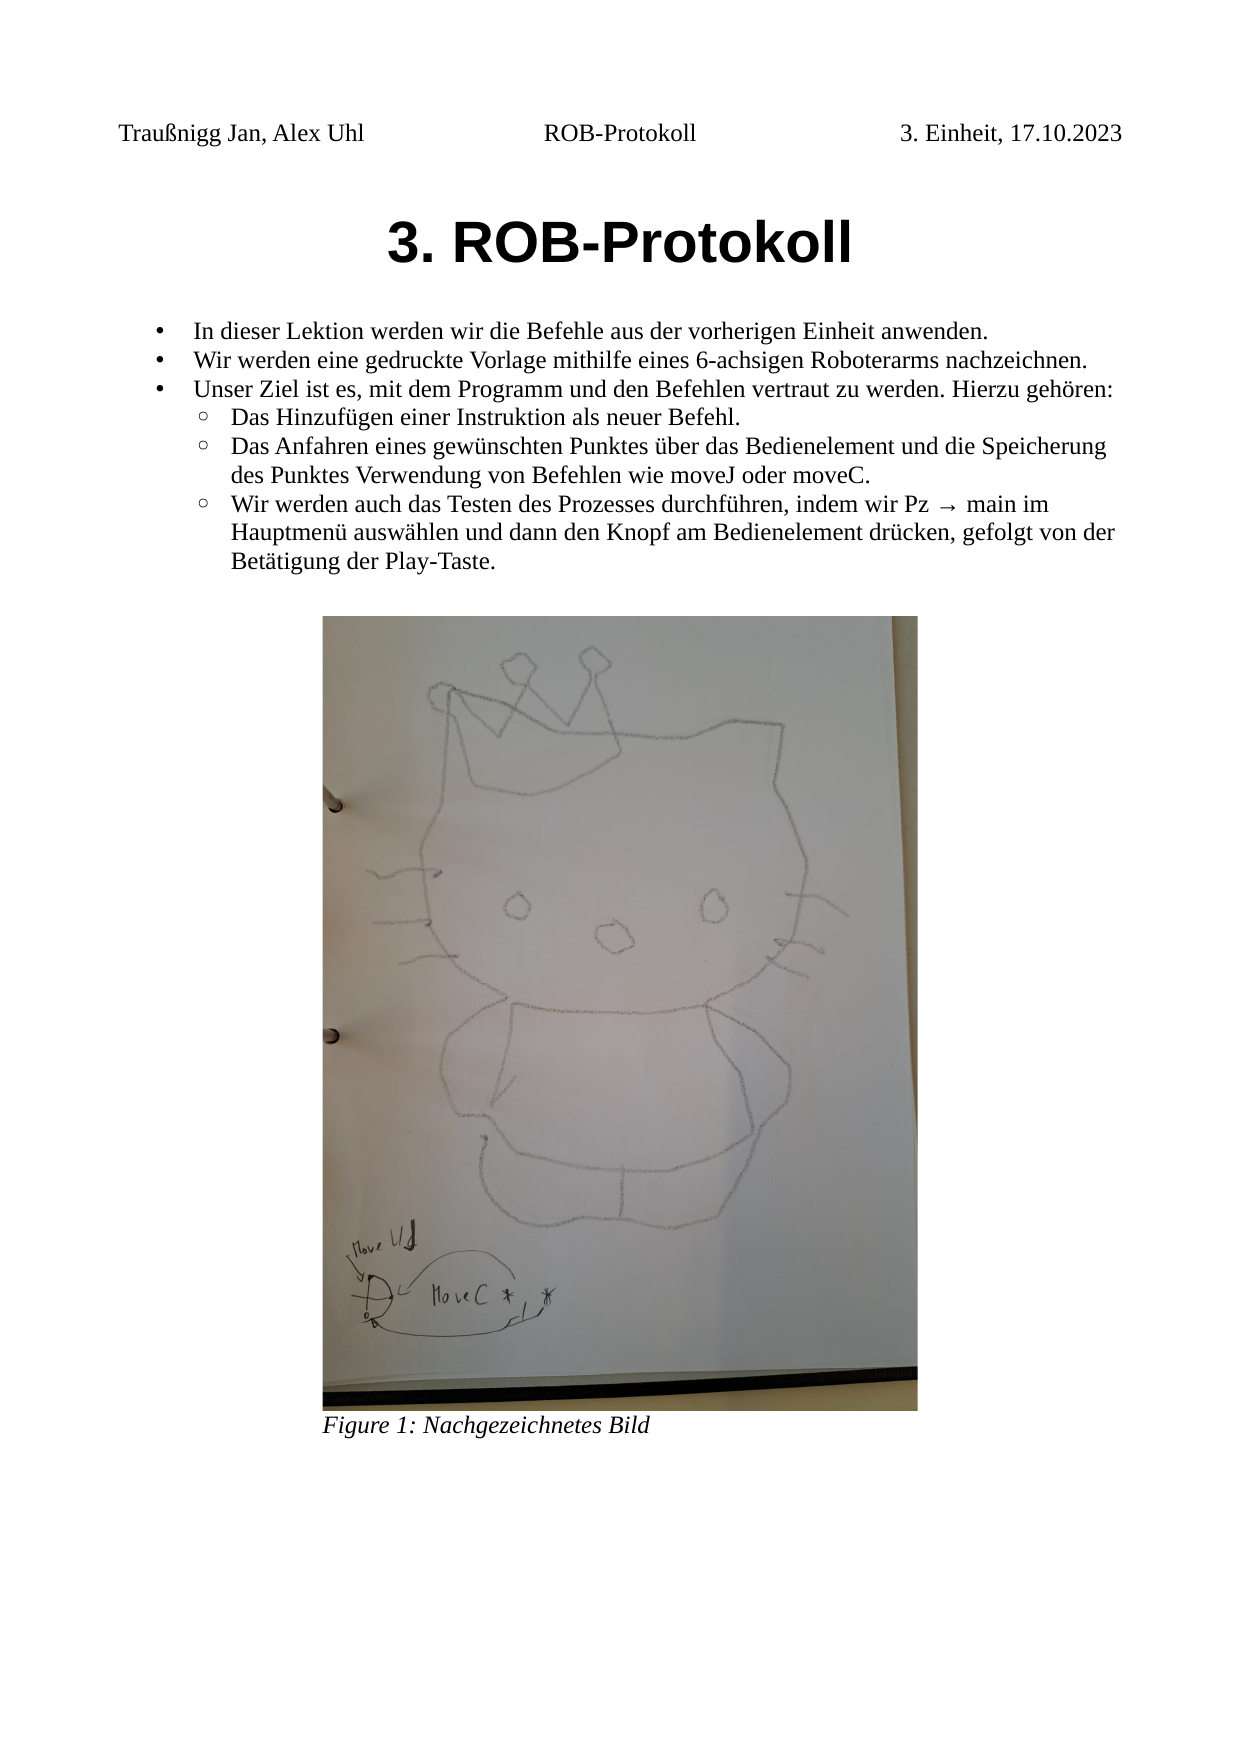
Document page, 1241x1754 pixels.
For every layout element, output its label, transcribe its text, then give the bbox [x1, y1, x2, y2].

text Figure 1: Nachgezeichnetes Bild [322, 1411, 918, 1439]
list Unser Ziel ist es, mit dem Programm und den Befehlen vertraut zu werden. Hierzu gehören: [156, 374, 1122, 402]
list Wir werden eine gedruckte Vorlage mithilfe eines 6-achsigen Roboterarms nachzeichnen. [156, 345, 1122, 374]
list Das Hinzufügen einer Instruktion als neuer Befehl. [193, 402, 1122, 431]
title 3. ROB-Protokoll [118, 208, 1122, 275]
picture [322, 616, 918, 1411]
list Das Anfahren eines gewünschten Punktes über das Bedienelement und die Speicherung des Punktes Verwendung von Befehlen wie moveJ oder moveC. [193, 431, 1122, 489]
list Wir werden auch das Testen des Prozesses durchführen, indem wir Pz → main im Hauptmenü auswählen und dann den Knopf am Bedienelement drücken, gefolgt von der Betätigung der Play-Taste. [193, 489, 1122, 575]
list In dieser Lektion werden wir die Befehle aus der vorherigen Einheit anwenden. [156, 316, 1122, 345]
